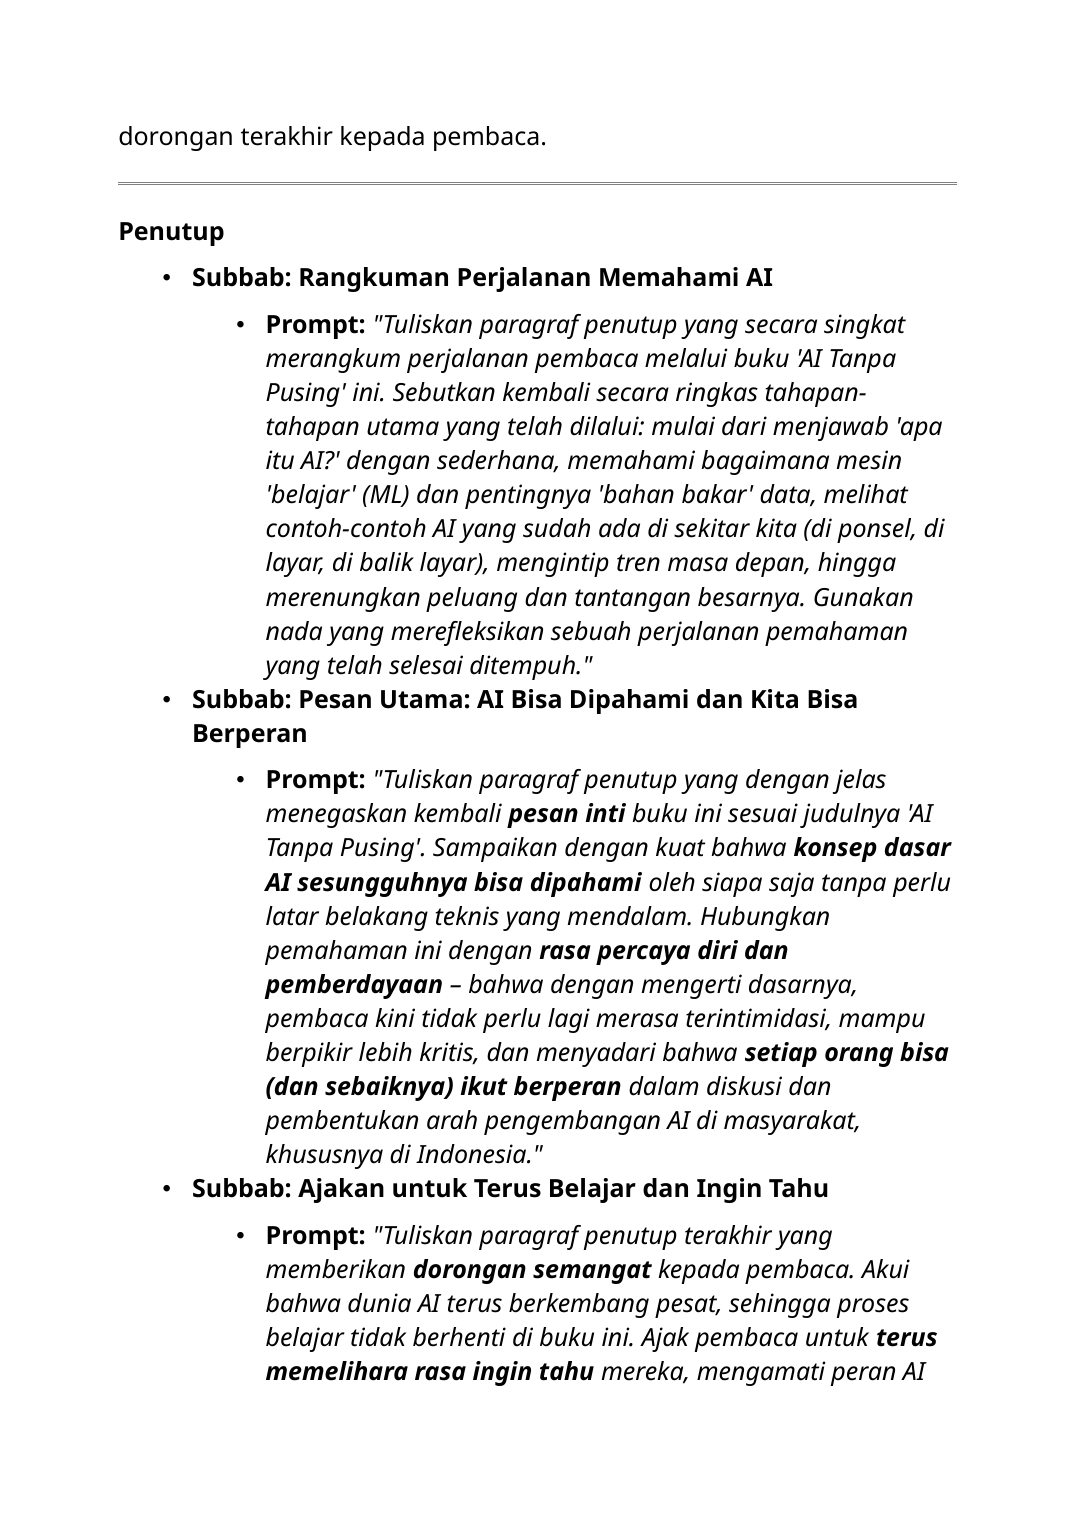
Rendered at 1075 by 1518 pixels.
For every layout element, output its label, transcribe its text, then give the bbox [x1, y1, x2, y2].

list Subbab: Ajakan untuk Terus Belajar dan Ingin Tahu [162, 1171, 957, 1205]
list Subbab: Pesan Utama: AI Bisa Dipahami dan Kita Bisa Berperan [162, 681, 957, 749]
text dorongan terakhir kepada pembaca. [118, 118, 957, 152]
text Penutup [118, 213, 957, 248]
list Subbab: Rangkuman Perjalanan Memahami AI [162, 260, 957, 294]
list Prompt: "Tuliskan paragraf penutup yang dengan jelas menegaskan kembali pesan inti buku ini sesuai judulnya 'AI Tanpa Pusing'. Sampaikan dengan kuat bahwa konsep dasar AI sesungguhnya bisa dipahami oleh siapa saja tanpa perlu latar belakang teknis yang mendalam. Hubungkan pemahaman ini dengan rasa percaya diri dan pemberdayaan – bahwa dengan mengerti dasarnya, pembaca kini tidak perlu lagi merasa terintimidasi, mampu berpikir lebih kritis, dan menyadari bahwa setiap orang bisa (dan sebaiknya) ikut berperan dalam diskusi dan pembentukan arah pengembangan AI di masyarakat, khususnya di Indonesia." [236, 762, 957, 1171]
list Prompt: "Tuliskan paragraf penutup terakhir yang memberikan dorongan semangat kepada pembaca. Akui bahwa dunia AI terus berkembang pesat, sehingga proses belajar tidak berhenti di buku ini. Ajak pembaca untuk terus memelihara rasa ingin tahu mereka, mengamati peran AI [236, 1217, 957, 1388]
list Prompt: "Tuliskan paragraf penutup yang secara singkat merangkum perjalanan pembaca melalui buku 'AI Tanpa Pusing' ini. Sebutkan kembali secara ringkas tahapan-tahapan utama yang telah dilalui: mulai dari menjawab 'apa itu AI?' dengan sederhana, memahami bagaimana mesin 'belajar' (ML) dan pentingnya 'bahan bakar' data, melihat contoh-contoh AI yang sudah ada di sekitar kita (di ponsel, di layar, di balik layar), mengintip tren masa depan, hingga merenungkan peluang dan tantangan besarnya. Gunakan nada yang merefleksikan sebuah perjalanan pemahaman yang telah selesai ditempuh." [236, 307, 957, 681]
